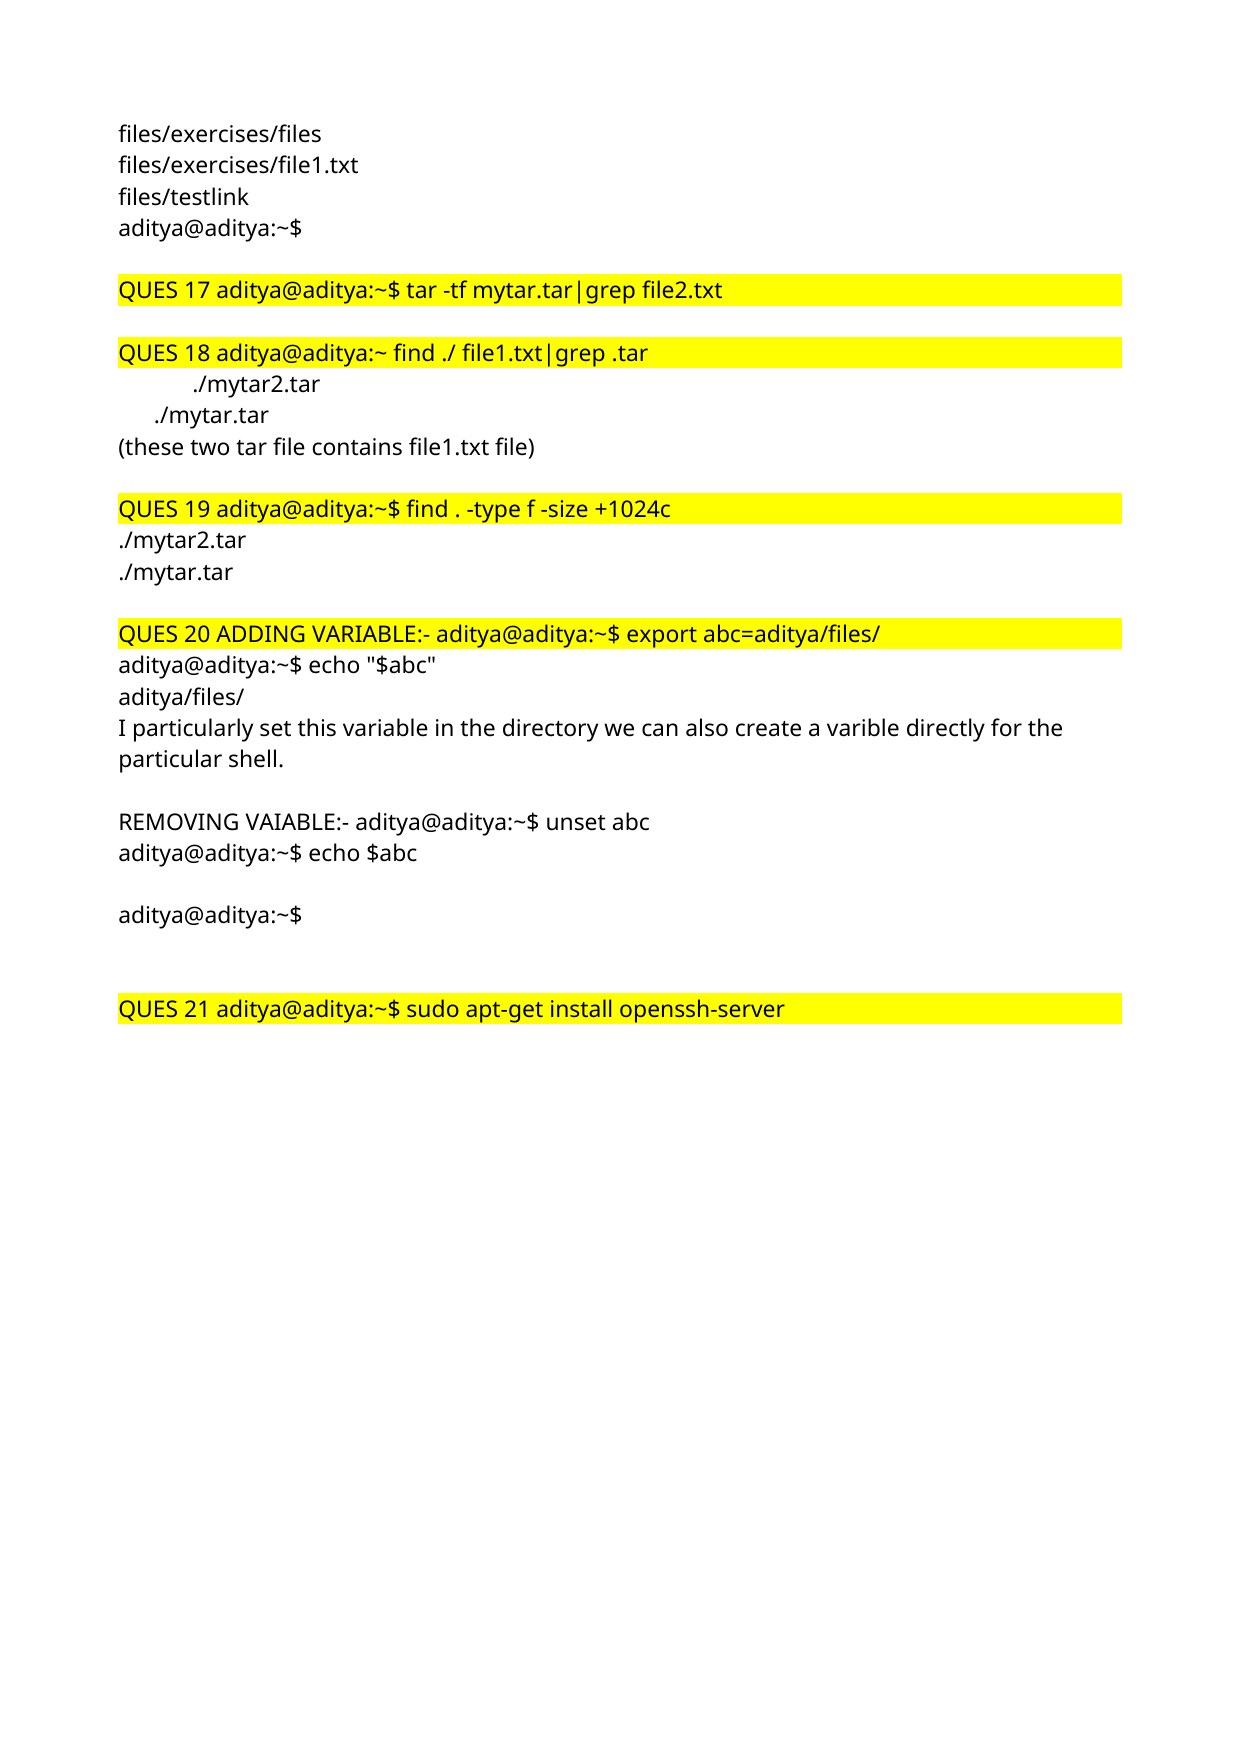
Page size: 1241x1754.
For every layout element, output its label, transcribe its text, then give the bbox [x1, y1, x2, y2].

text ./mytar2.tar [118, 524, 1122, 556]
text files/testlink [118, 181, 1122, 212]
text aditya@aditya:~$ [118, 212, 1122, 243]
text files/exercises/file1.txt [118, 149, 1122, 181]
text QUES 18 aditya@aditya:~ find ./ file1.txt|grep .tar [118, 337, 1122, 368]
text aditya/files/ [118, 681, 1122, 712]
text ./mytar2.tar [118, 368, 1122, 399]
text ./mytar.tar [118, 556, 1122, 587]
text QUES 20 ADDING VARIABLE:- aditya@aditya:~$ export abc=aditya/files/ [118, 618, 1122, 649]
text (these two tar file contains file1.txt file) [118, 431, 1122, 462]
text QUES 17 aditya@aditya:~$ tar -tf mytar.tar|grep file2.txt [118, 274, 1122, 306]
text REMOVING VAIABLE:- aditya@aditya:~$ unset abc [118, 806, 1122, 837]
text aditya@aditya:~$ echo $abc [118, 837, 1122, 868]
text ./mytar.tar [118, 399, 1122, 431]
text files/exercises/files [118, 118, 1122, 149]
text aditya@aditya:~$ [118, 899, 1122, 931]
text aditya@aditya:~$ echo "$abc" [118, 649, 1122, 681]
text QUES 19 aditya@aditya:~$ find . -type f -size +1024c [118, 493, 1122, 524]
text I particularly set this variable in the directory we can also create a varible directly for the particular shell. [118, 712, 1122, 774]
text QUES 21 aditya@aditya:~$ sudo apt-get install openssh-server [118, 993, 1122, 1024]
